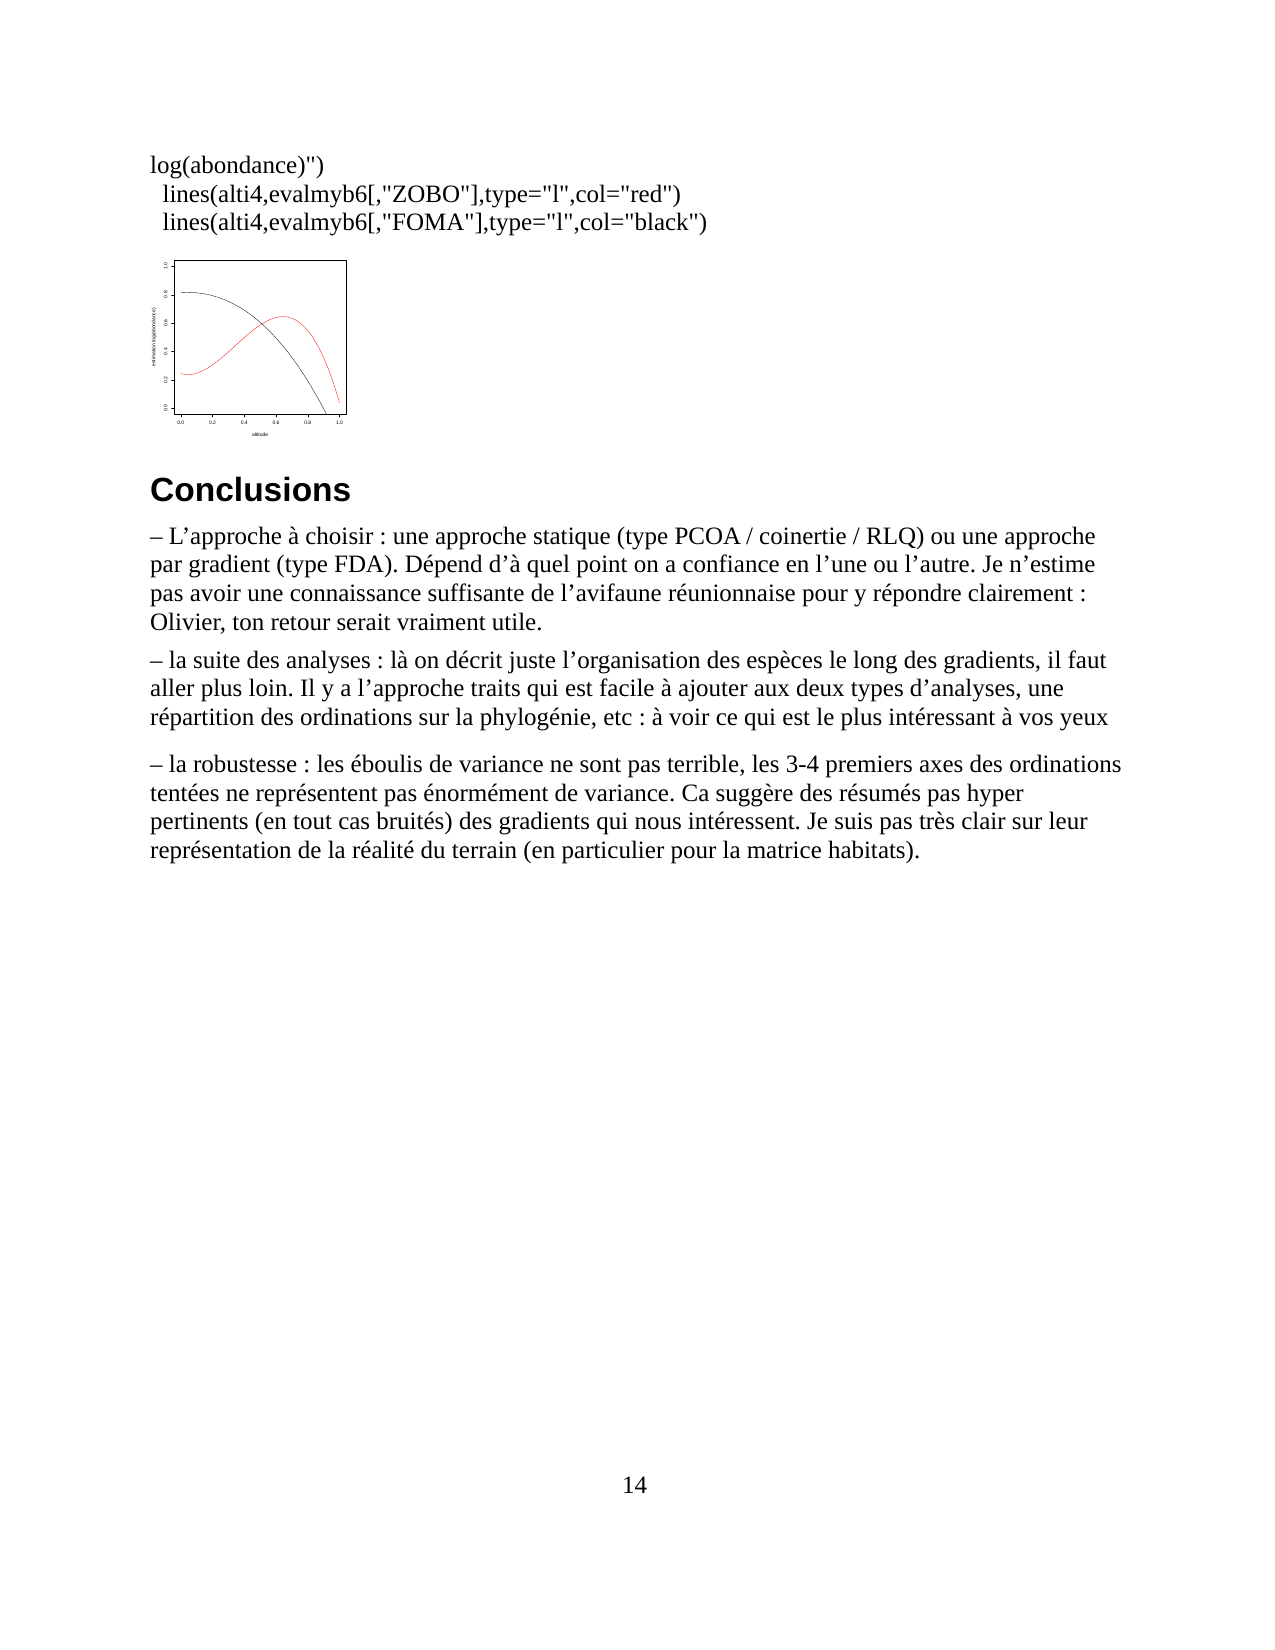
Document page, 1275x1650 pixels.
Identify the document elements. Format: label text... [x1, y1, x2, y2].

text lines(alti4,evalmyb6[,"FOMA"],type="l",col="black") [150, 207, 1125, 236]
subtitle Conclusions [150, 469, 1125, 508]
text – la suite des analyses : là on décrit juste l’organisation des espèces le long des gradients, il faut aller plus loin. Il y a l’approche traits qui est facile à ajouter aux deux types d’analyses, une répartition des ordinations sur la phylogénie, etc : à voir ce qui est le plus intéressant à vos yeux [150, 645, 1125, 731]
text – L’approche à choisir : une approche statique (type PCOA / coinertie / RLQ) ou une approche par gradient (type FDA). Dépend d’à quel point on a confiance en l’une ou l’autre. Je n’estime pas avoir une connaissance suffisante de l’avifaune réunionnaise pour y répondre clairement : Olivier, ton retour serait vraiment utile. [150, 521, 1125, 636]
text log(abondance)") [150, 150, 1125, 179]
text – la robustesse : les éboulis de variance ne sont pas terrible, les 3-4 premiers axes des ordinations tentées ne représentent pas énormément de variance. Ca suggère des résumés pas hyper pertinents (en tout cas bruités) des gradients qui nous intéressent. Je suis pas très clair sur leur représentation de la réalité du terrain (en particulier pour la matrice habitats). [150, 749, 1125, 864]
text lines(alti4,evalmyb6[,"ZOBO"],type="l",col="red") [150, 179, 1125, 207]
